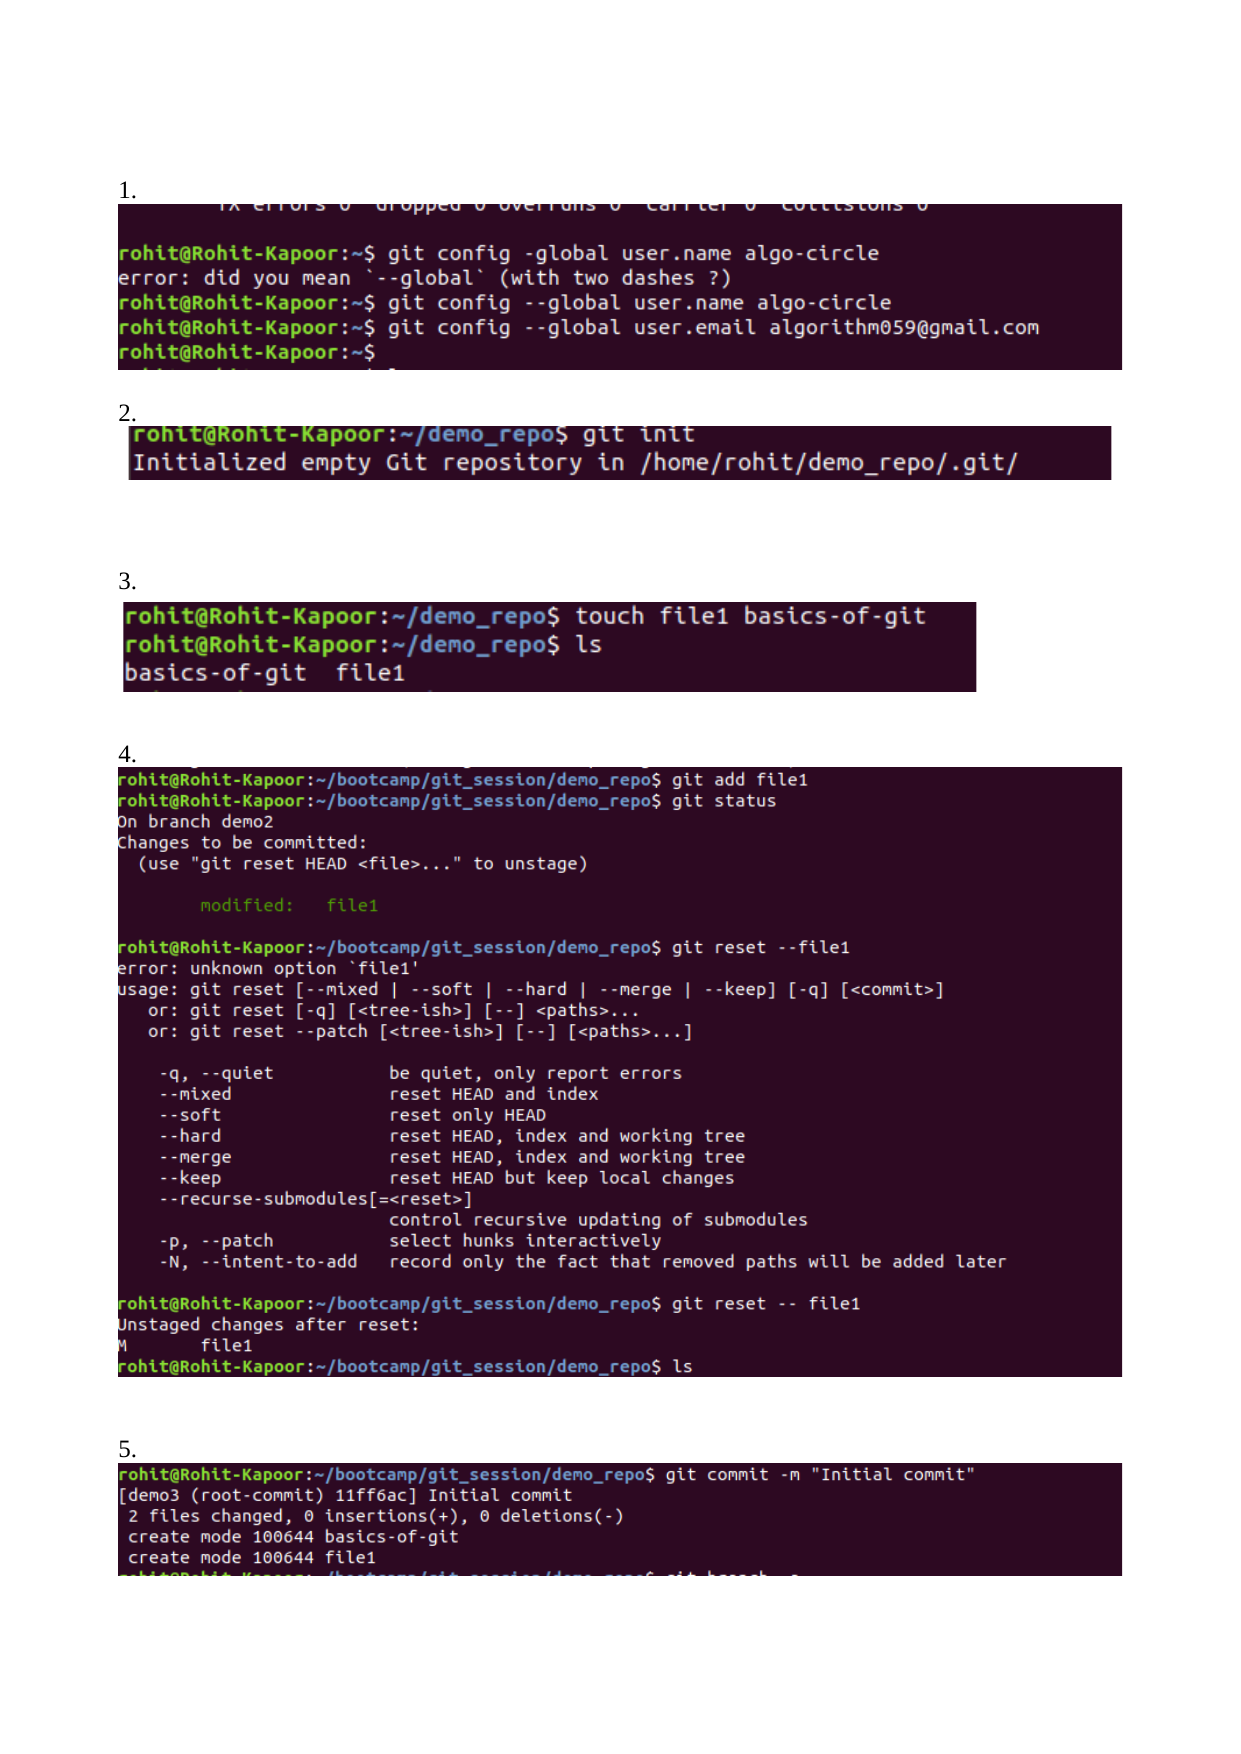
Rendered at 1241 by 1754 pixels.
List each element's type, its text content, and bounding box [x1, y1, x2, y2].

picture [118, 767, 1123, 1377]
text 3. [118, 566, 1122, 595]
text 5. [118, 1434, 1122, 1463]
text 2. [118, 398, 1122, 427]
picture [118, 204, 1123, 370]
picture [123, 602, 977, 692]
picture [118, 1463, 1123, 1576]
text 4. [118, 739, 1122, 767]
picture [128, 426, 1112, 480]
text 1. [118, 176, 1122, 204]
